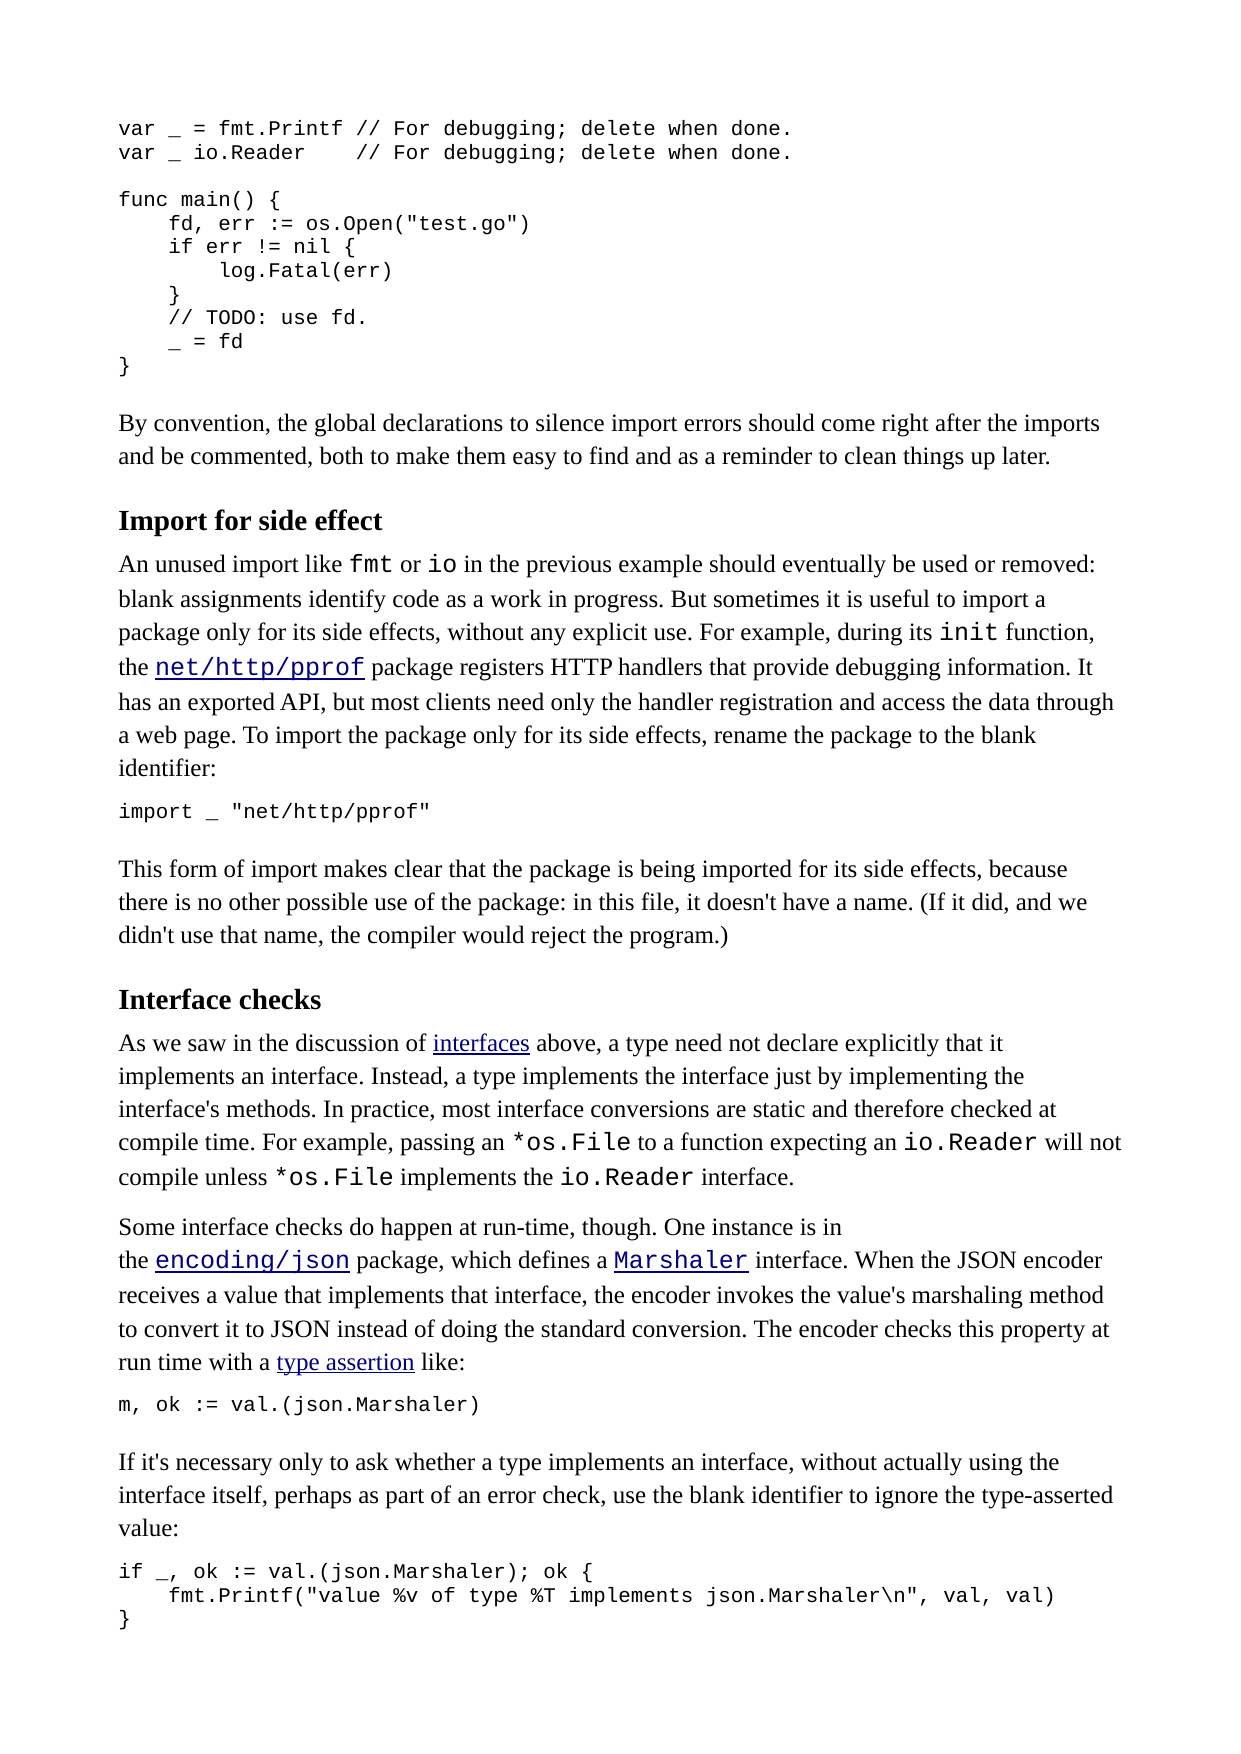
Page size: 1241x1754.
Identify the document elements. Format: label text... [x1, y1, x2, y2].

text _ = fd [118, 331, 1122, 354]
subtitle Import for side effect [118, 503, 1122, 536]
text fmt.Printf("value %v of type %T implements json.Marshaler\n", val, val) [118, 1585, 1122, 1608]
text fd, err := os.Open("test.go") [118, 213, 1122, 236]
text if _, ok := val.(json.Marshaler); ok { [118, 1561, 1122, 1585]
text func main() { [118, 189, 1122, 213]
subtitle Interface checks [118, 982, 1122, 1016]
text } [118, 1608, 1122, 1632]
text log.Fatal(err) [118, 260, 1122, 284]
text var _ io.Reader // For debugging; delete when done. [118, 142, 1122, 165]
text import _ "net/http/pprof" [118, 801, 1122, 824]
text By convention, the global declarations to silence import errors should come right after the imports and be commented, both to make them easy to find and as a reminder to clean things up later. [118, 408, 1122, 469]
text An unused import like fmt or io in the previous example should eventually be used or removed: blank assignments identify code as a work in progress. But sometimes it is useful to import a package only for its side effects, without any explicit use. For example, during its init function, the net/http/pprof package registers HTTP handlers that provide debugging information. It has an exported API, but most clients need only the handler registration and access the data through a web page. To import the package only for its side effects, rename the package to the blank identifier: [118, 549, 1122, 782]
text m, ok := val.(json.Marshaler) [118, 1394, 1122, 1418]
text var _ = fmt.Printf // For debugging; delete when done. [118, 118, 1122, 142]
text This form of import makes clear that the package is being imported for its side effects, because there is no other possible use of the package: in this file, it doesn't have a name. (If it did, and we didn't use that name, the compiler would reject the program.) [118, 854, 1122, 949]
text if err != nil { [118, 236, 1122, 260]
text As we saw in the discussion of interfaces above, a type need not declare explicitly that it implements an interface. Instead, a type implements the interface just by implementing the interface's methods. In practice, most interface conversions are static and therefore checked at compile time. For example, passing an *os.File to a function expecting an io.Reader will not compile unless *os.File implements the io.Reader interface. [118, 1028, 1122, 1193]
text // TODO: use fd. [118, 307, 1122, 331]
text If it's necessary only to ask whether a type implements an interface, without actually using the interface itself, perhaps as part of an error check, use the blank identifier to ignore the type-asserted value: [118, 1447, 1122, 1542]
text } [118, 354, 1122, 378]
text } [118, 284, 1122, 307]
text Some interface checks do happen at run-time, though. One instance is in the encoding/json package, which defines a Marshaler interface. When the JSON encoder receives a value that implements that interface, the encoder invokes the value's marshaling method to convert it to JSON instead of doing the standard conversion. The encoder checks this property at run time with a type assertion like: [118, 1212, 1122, 1375]
